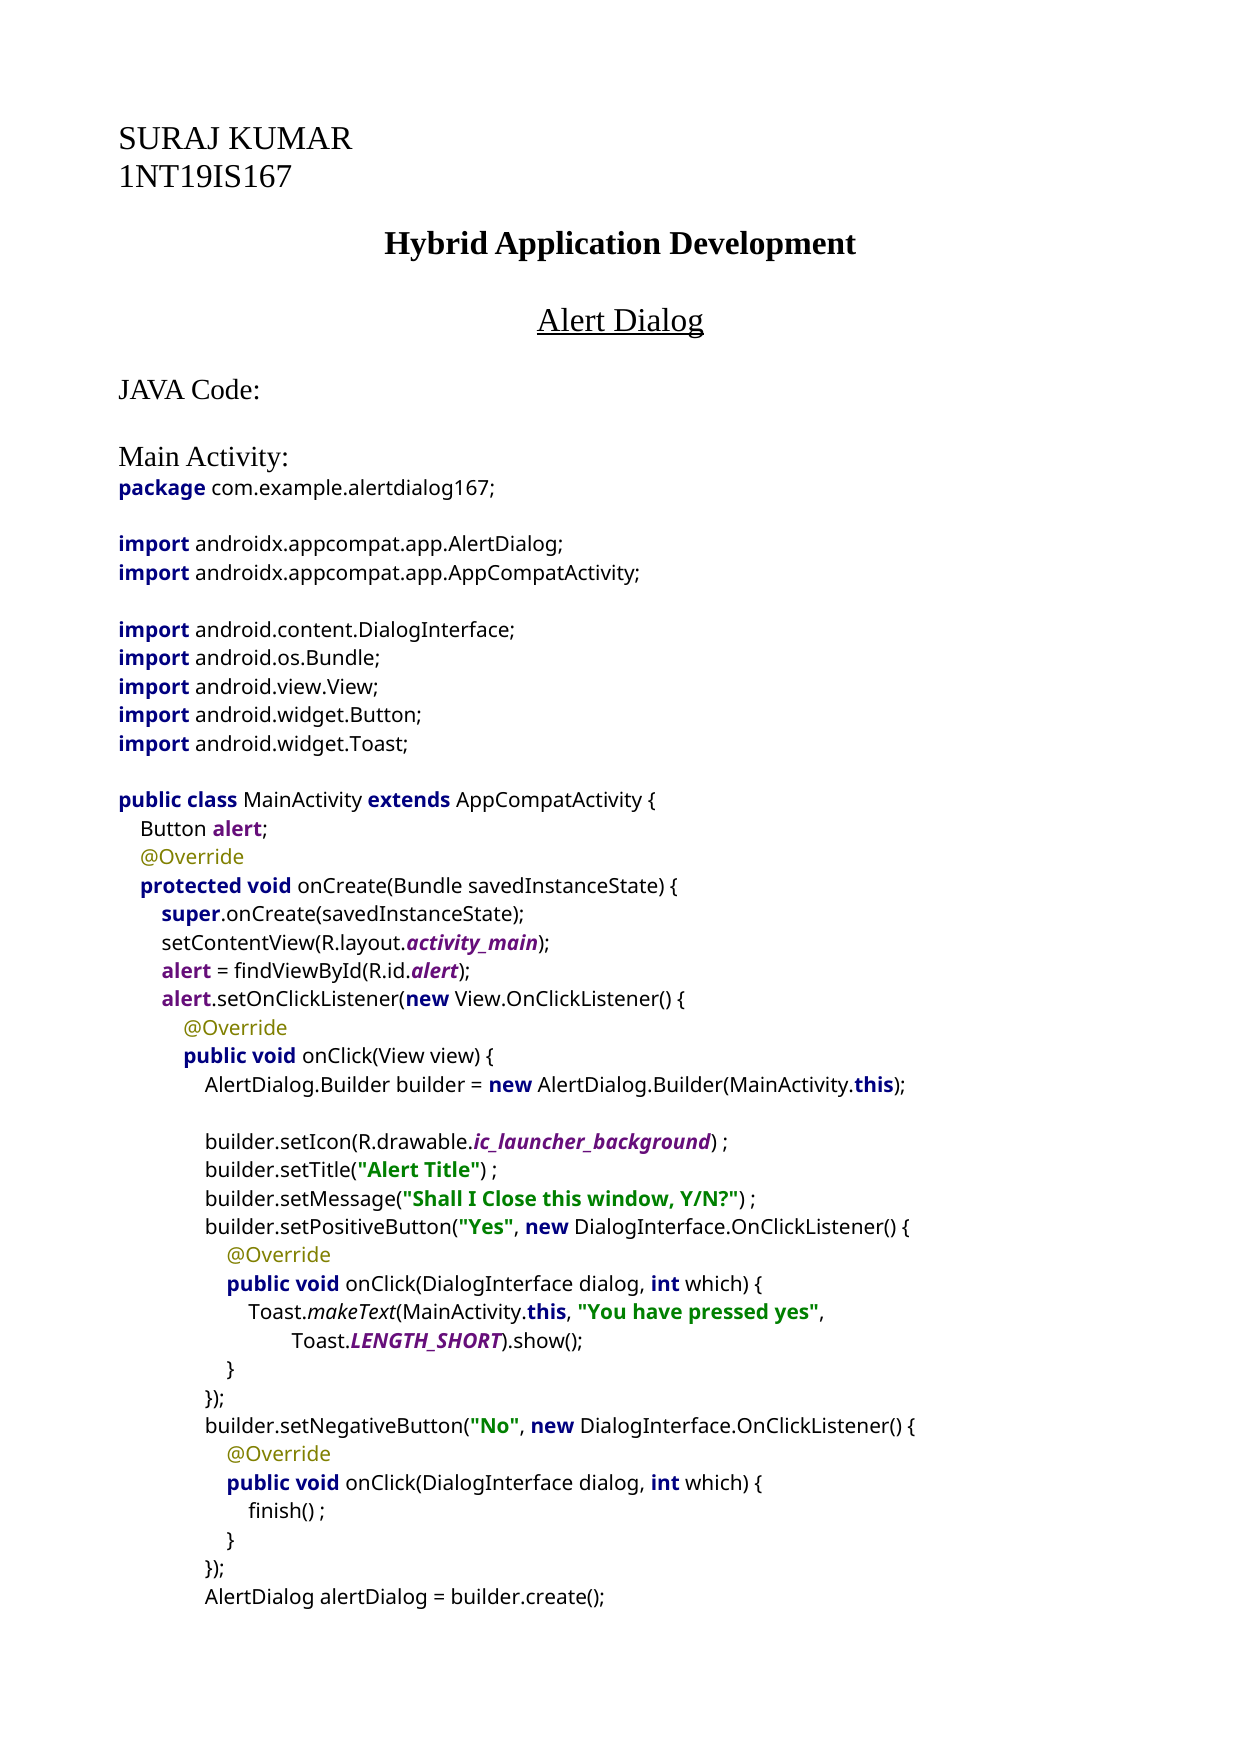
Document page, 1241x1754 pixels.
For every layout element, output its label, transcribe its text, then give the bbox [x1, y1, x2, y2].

text Alert Dialog [118, 300, 1122, 338]
text SURAJ KUMAR [118, 118, 1122, 156]
text JAVA Code: [118, 372, 1122, 406]
text package com.example.alertdialog167; import androidx.appcompat.app.AlertDialog; import androidx.appcompat.app.AppCompatActivity; import android.content.DialogInterface; import android.os.Bundle; import android.view.View; import android.widget.Button; import android.widget.Toast; public class MainActivity extends AppCompatActivity { Button alert; @Override protected void onCreate(Bundle savedInstanceState) { super.onCreate(savedInstanceState); setContentView(R.layout.activity_main); alert = findViewById(R.id.alert); alert.setOnClickListener(new View.OnClickListener() { @Override public void onClick(View view) { AlertDialog.Builder builder = new AlertDialog.Builder(MainActivity.this); builder.setIcon(R.drawable.ic_launcher_background) ; builder.setTitle("Alert Title") ; builder.setMessage("Shall I Close this window, Y/N?") ; builder.setPositiveButton("Yes", new DialogInterface.OnClickListener() { @Override public void onClick(DialogInterface dialog, int which) { Toast.makeText(MainActivity.this, "You have pressed yes", Toast.LENGTH_SHORT).show(); } }); builder.setNegativeButton("No", new DialogInterface.OnClickListener() { @Override public void onClick(DialogInterface dialog, int which) { finish() ; } }); AlertDialog alertDialog = builder.create(); [118, 473, 1122, 1610]
text Hybrid Application Development [118, 223, 1122, 262]
text 1NT19IS167 [118, 156, 1122, 195]
text Main Activity: [118, 439, 1122, 473]
